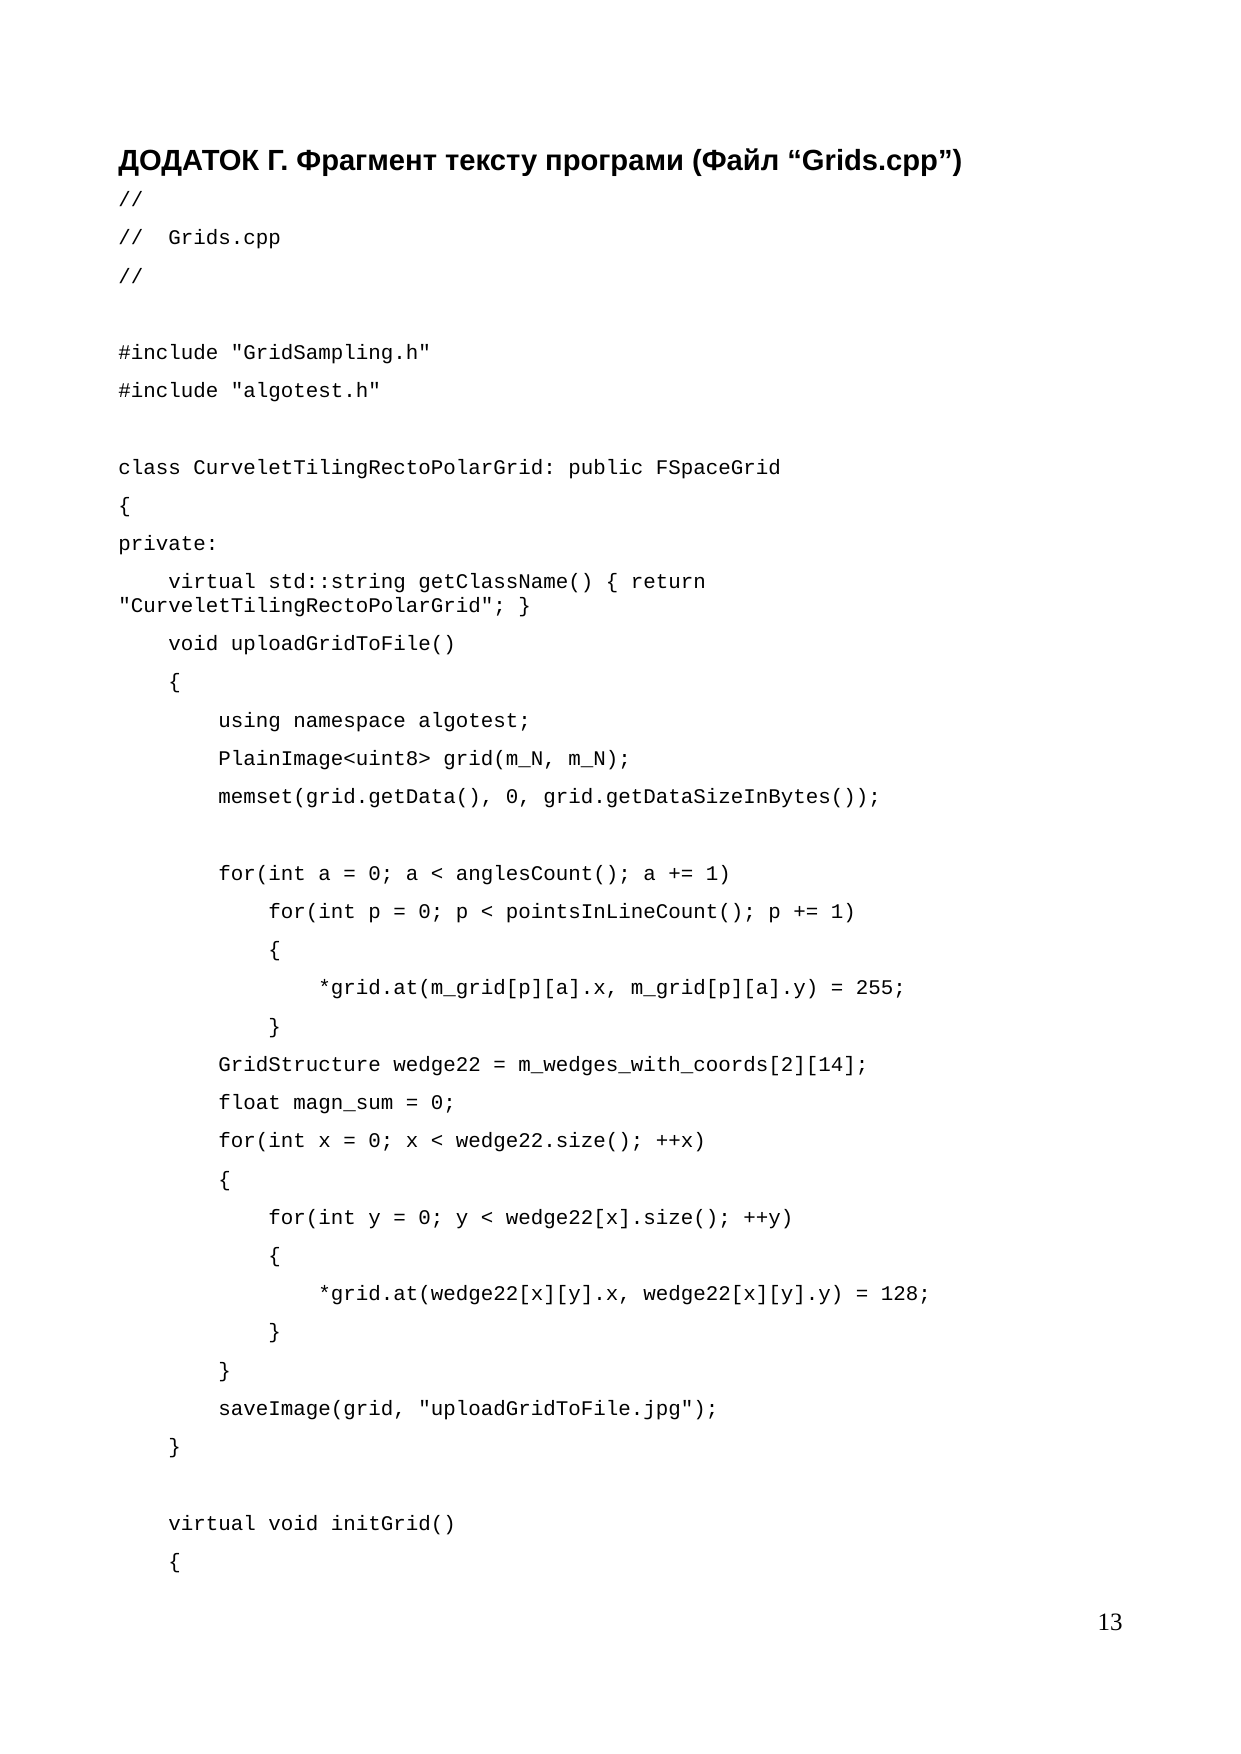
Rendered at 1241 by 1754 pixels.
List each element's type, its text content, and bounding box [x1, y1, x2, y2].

text #include "GridSampling.h" [118, 342, 1122, 366]
text PlainImage<uint8> grid(m_N, m_N); [118, 748, 1122, 772]
text void uploadGridToFile() [118, 633, 1122, 657]
text { [118, 1245, 1122, 1269]
text { [118, 1551, 1122, 1574]
text float magn_sum = 0; [118, 1092, 1122, 1116]
text { [118, 672, 1122, 695]
text // [118, 189, 1122, 213]
text for(int p = 0; p < pointsInLineCount(); p += 1) [118, 901, 1122, 924]
text using namespace algotest; [118, 710, 1122, 733]
text for(int y = 0; y < wedge22[x].size(); ++y) [118, 1207, 1122, 1230]
text // [118, 266, 1122, 289]
text } [118, 1321, 1122, 1345]
text class CurveletTilingRectoPolarGrid: public FSpaceGrid [118, 457, 1122, 480]
text { [118, 939, 1122, 963]
text saveImage(grid, "uploadGridToFile.jpg"); [118, 1398, 1122, 1422]
text } [118, 1016, 1122, 1039]
text for(int a = 0; a < anglesCount(); a += 1) [118, 863, 1122, 886]
text } [118, 1436, 1122, 1460]
text { [118, 1168, 1122, 1192]
text virtual std::string getClassName() { return "CurveletTilingRectoPolarGrid"; } [118, 571, 1122, 619]
text } [118, 1360, 1122, 1383]
text #include "algotest.h" [118, 380, 1122, 404]
text GridStructure wedge22 = m_wedges_with_coords[2][14]; [118, 1054, 1122, 1077]
subtitle ДОДАТОК Г. Фрагмент тексту програми (Файл “Grids.cpp”) [118, 143, 1122, 177]
text private: [118, 533, 1122, 557]
text for(int x = 0; x < wedge22.size(); ++x) [118, 1130, 1122, 1154]
text *grid.at(wedge22[x][y].x, wedge22[x][y].y) = 128; [118, 1283, 1122, 1307]
text virtual void initGrid() [118, 1513, 1122, 1536]
text *grid.at(m_grid[p][a].x, m_grid[p][a].y) = 255; [118, 977, 1122, 1001]
text // Grids.cpp [118, 227, 1122, 251]
text { [118, 495, 1122, 519]
text memset(grid.getData(), 0, grid.getDataSizeInBytes()); [118, 786, 1122, 810]
